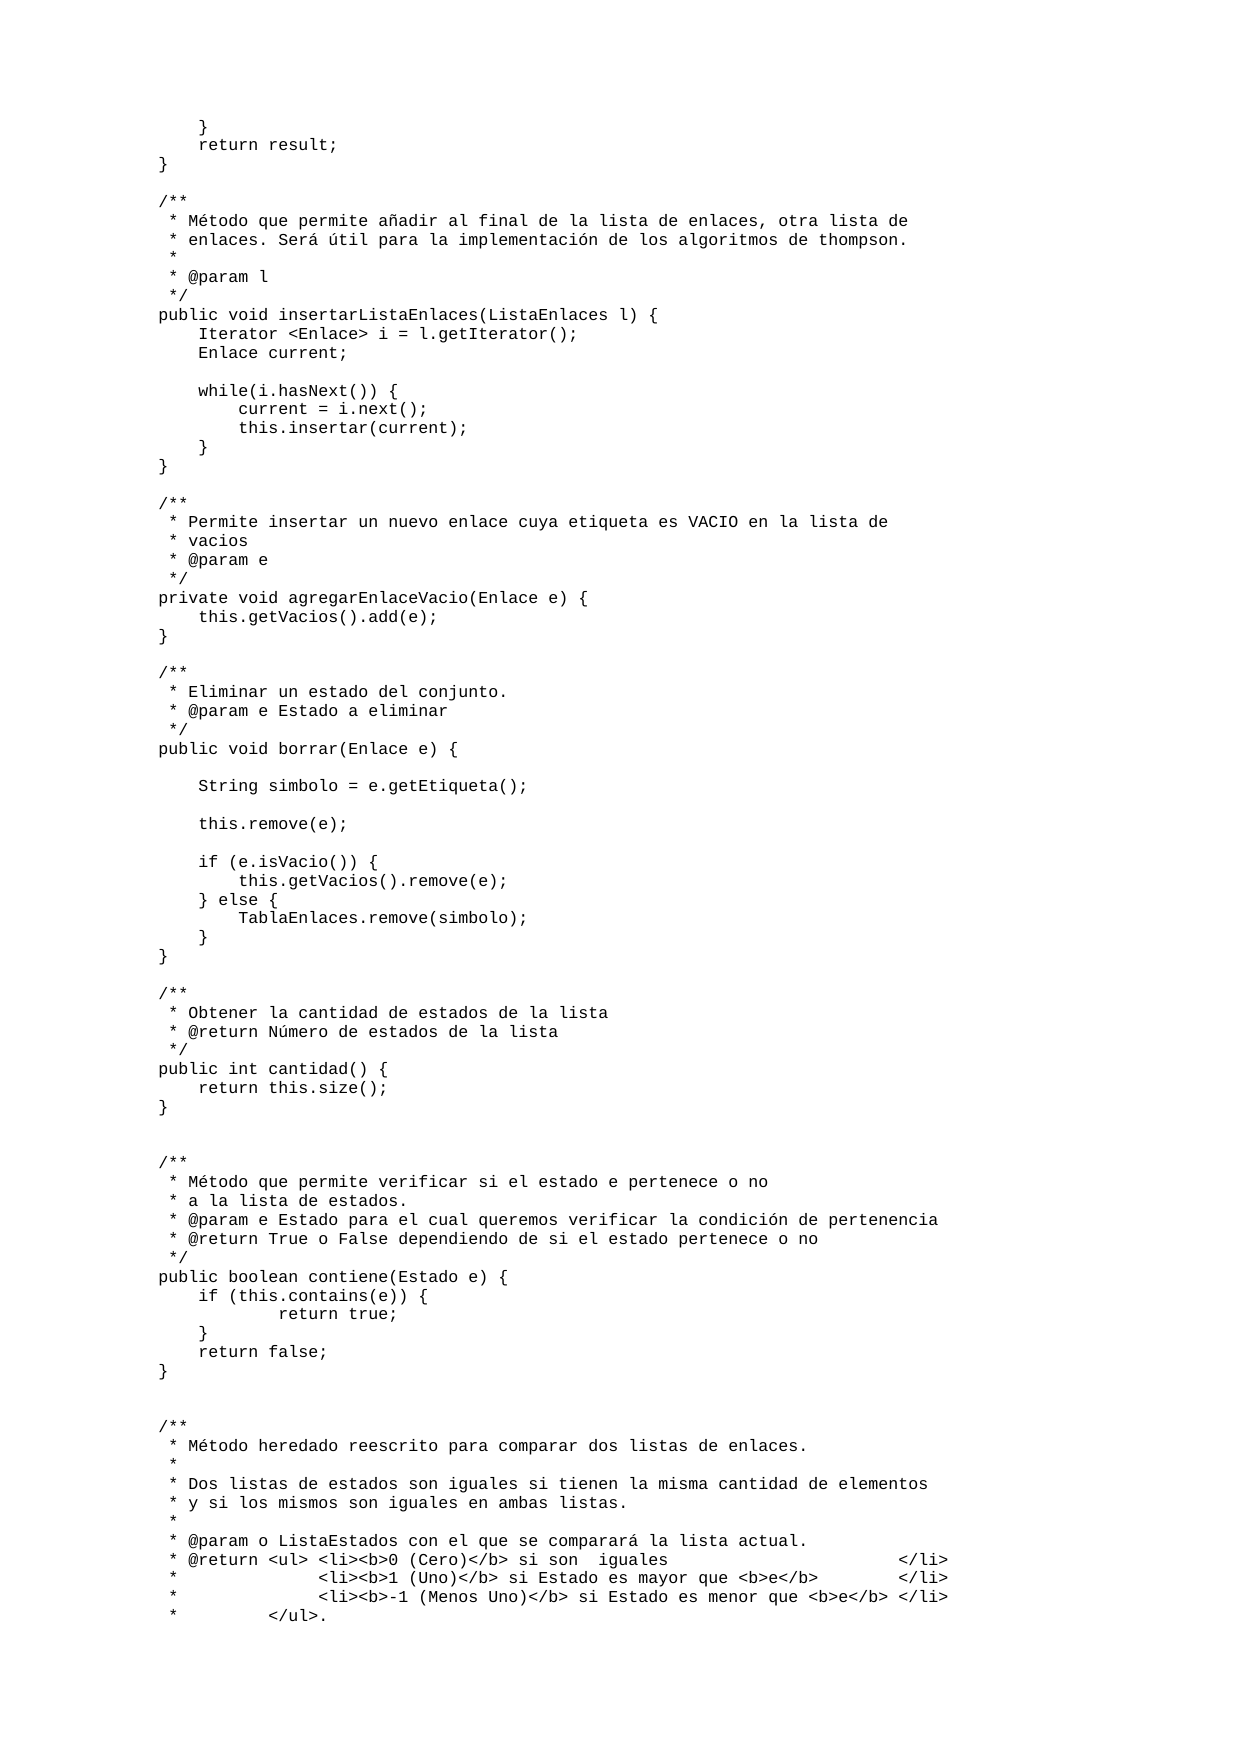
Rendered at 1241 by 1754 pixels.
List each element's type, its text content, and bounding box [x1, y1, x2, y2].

text } return result; } /** * Método que permite añadir al final de la lista de enlaces, otra lista de * enlaces. Será útil para la implementación de los algoritmos de thompson. * * @param l */ public void insertarListaEnlaces(ListaEnlaces l) { Iterator <Enlace> i = l.getIterator(); Enlace current; while(i.hasNext()) { current = i.next(); this.insertar(current); } } /** * Permite insertar un nuevo enlace cuya etiqueta es VACIO en la lista de * vacios * @param e */ private void agregarEnlaceVacio(Enlace e) { this.getVacios().add(e); } /** * Eliminar un estado del conjunto. * @param e Estado a eliminar */ public void borrar(Enlace e) { String simbolo = e.getEtiqueta(); this.remove(e); if (e.isVacio()) { this.getVacios().remove(e); } else { TablaEnlaces.remove(simbolo); } } /** * Obtener la cantidad de estados de la lista * @return Número de estados de la lista */ public int cantidad() { return this.size(); } /** * Método que permite verificar si el estado e pertenece o no * a la lista de estados. * @param e Estado para el cual queremos verificar la condición de pertenencia * @return True o False dependiendo de si el estado pertenece o no */ public boolean contiene(Estado e) { if (this.contains(e)) { return true; } return false; } /** * Método heredado reescrito para comparar dos listas de enlaces. * * Dos listas de estados son iguales si tienen la misma cantidad de elementos * y si los mismos son iguales en ambas listas. * * @param o ListaEstados con el que se comparará la lista actual. * @return <ul> <li><b>0 (Cero)</b> si son iguales </li> * <li><b>1 (Uno)</b> si Estado es mayor que <b>e</b> </li> * <li><b>-1 (Menos Uno)</b> si Estado es menor que <b>e</b> </li> * </ul>. [118, 118, 1122, 1626]
